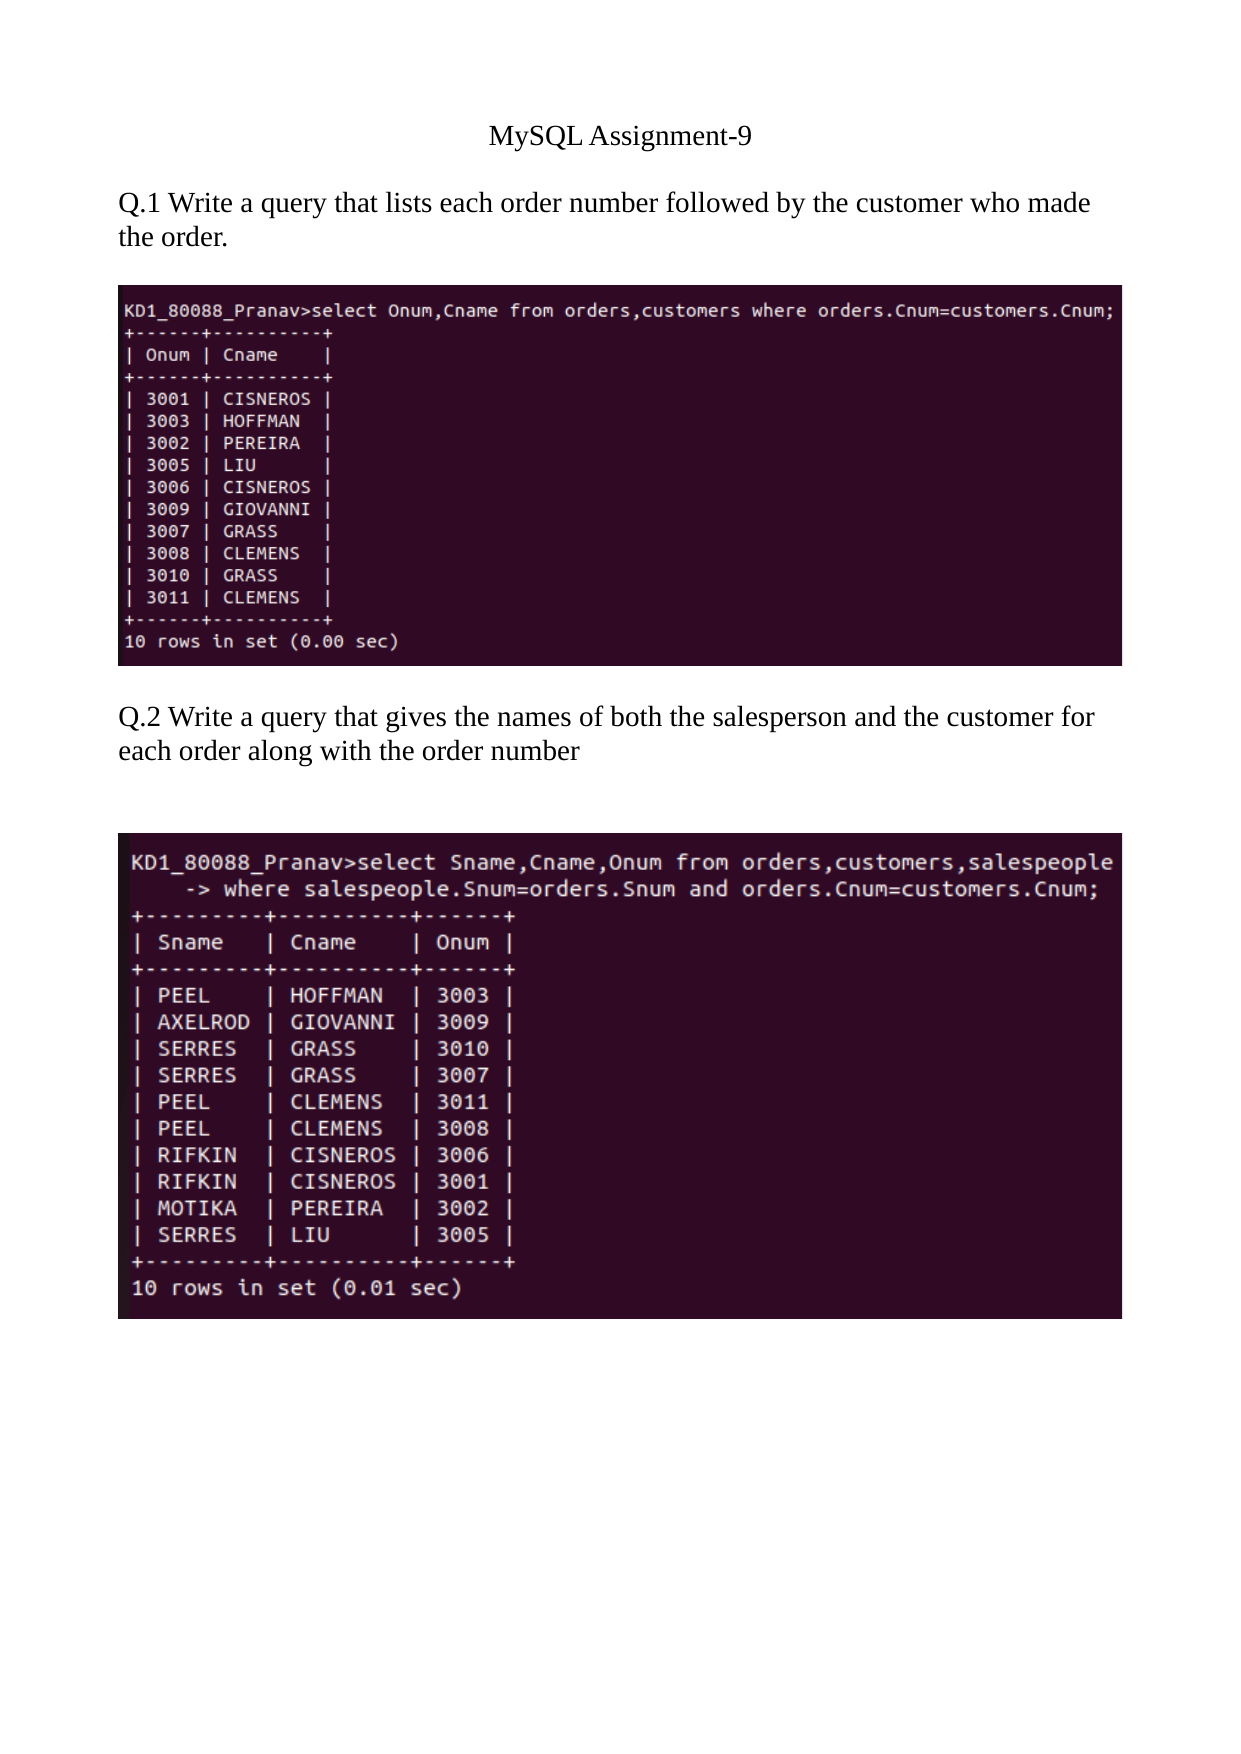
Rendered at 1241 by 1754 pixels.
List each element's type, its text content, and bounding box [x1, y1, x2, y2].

picture [118, 285, 1123, 666]
text Q.2 Write a query that gives the names of both the salesperson and the customer for each order along with the order number [118, 699, 1122, 767]
picture [118, 833, 1123, 1319]
text Q.1 Write a query that lists each order number followed by the customer who made the order. [118, 185, 1122, 252]
text MySQL Assignment-9 [118, 118, 1122, 152]
